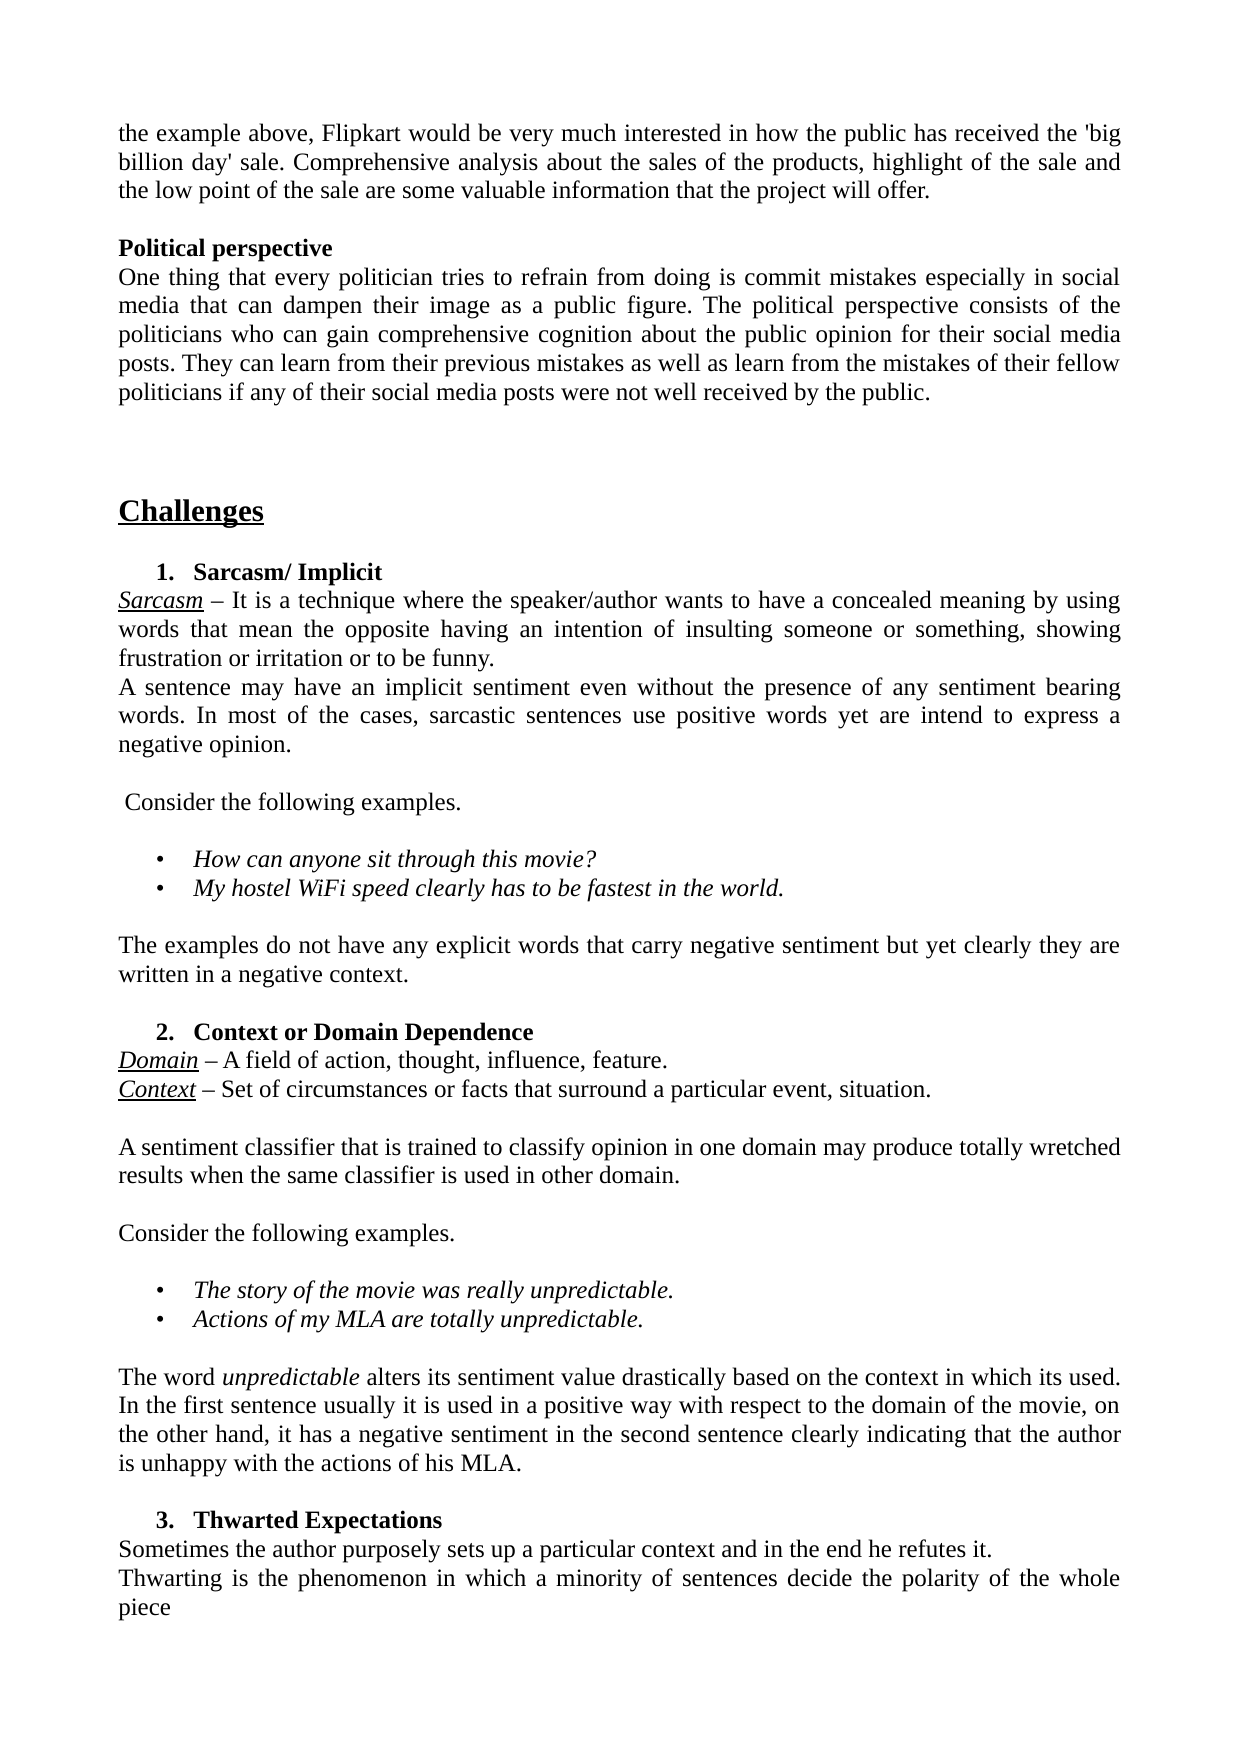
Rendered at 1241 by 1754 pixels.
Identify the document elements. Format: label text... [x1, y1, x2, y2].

text The examples do not have any explicit words that carry negative sentiment but yet clearly they are written in a negative context. [118, 930, 1122, 988]
text One thing that every politician tries to refrain from doing is commit mistakes especially in social media that can dampen their image as a public figure. The political perspective consists of the politicians who can gain comprehensive cognition about the public opinion for their social media posts. They can learn from their previous mistakes as well as learn from the mistakes of their fellow politicians if any of their social media posts were not well received by the public. [118, 262, 1122, 406]
text Challenges [118, 492, 1122, 528]
text Thwarting is the phenomenon in which a minority of sentences decide the polarity of the whole piece [118, 1563, 1122, 1620]
text Sometimes the author purposely sets up a particular context and in the end he refutes it. [118, 1534, 1122, 1563]
text Consider the following examples. [118, 787, 1122, 815]
list Actions of my MLA are totally unpredictable. [156, 1304, 1122, 1333]
list My hostel WiFi speed clearly has to be fastest in the world. [156, 873, 1122, 902]
text Domain – A field of action, thought, influence, feature. [118, 1045, 1122, 1074]
list Sarcasm/ Implicit [156, 557, 1122, 585]
text A sentiment classifier that is trained to classify opinion in one domain may produce totally wretched results when the same classifier is used in other domain. [118, 1132, 1122, 1189]
list How can anyone sit through this movie? [156, 844, 1122, 873]
text Sarcasm – It is a technique where the speaker/author wants to have a concealed meaning by using words that mean the opposite having an intention of insulting someone or something, showing frustration or irritation or to be funny. [118, 585, 1122, 672]
text Context – Set of circumstances or facts that surround a particular event, situation. [118, 1074, 1122, 1103]
list Context or Domain Dependence [156, 1017, 1122, 1045]
text A sentence may have an implicit sentiment even without the presence of any sentiment bearing words. In most of the cases, sarcastic sentences use positive words yet are intend to express a negative opinion. [118, 672, 1122, 758]
text Consider the following examples. [118, 1218, 1122, 1247]
list The story of the movie was really unpredictable. [156, 1275, 1122, 1304]
text the example above, Flipkart would be very much interested in how the public has received the 'big billion day' sale. Comprehensive analysis about the sales of the products, highlight of the sale and the low point of the sale are some valuable information that the project will offer. [118, 118, 1122, 204]
text Political perspective [118, 233, 1122, 262]
list Thwarted Expectations [156, 1505, 1122, 1534]
text The word unpredictable alters its sentiment value drastically based on the context in which its used. In the first sentence usually it is used in a positive way with respect to the domain of the movie, on the other hand, it has a negative sentiment in the second sentence clearly indicating that the author is unhappy with the actions of his MLA. [118, 1362, 1122, 1477]
